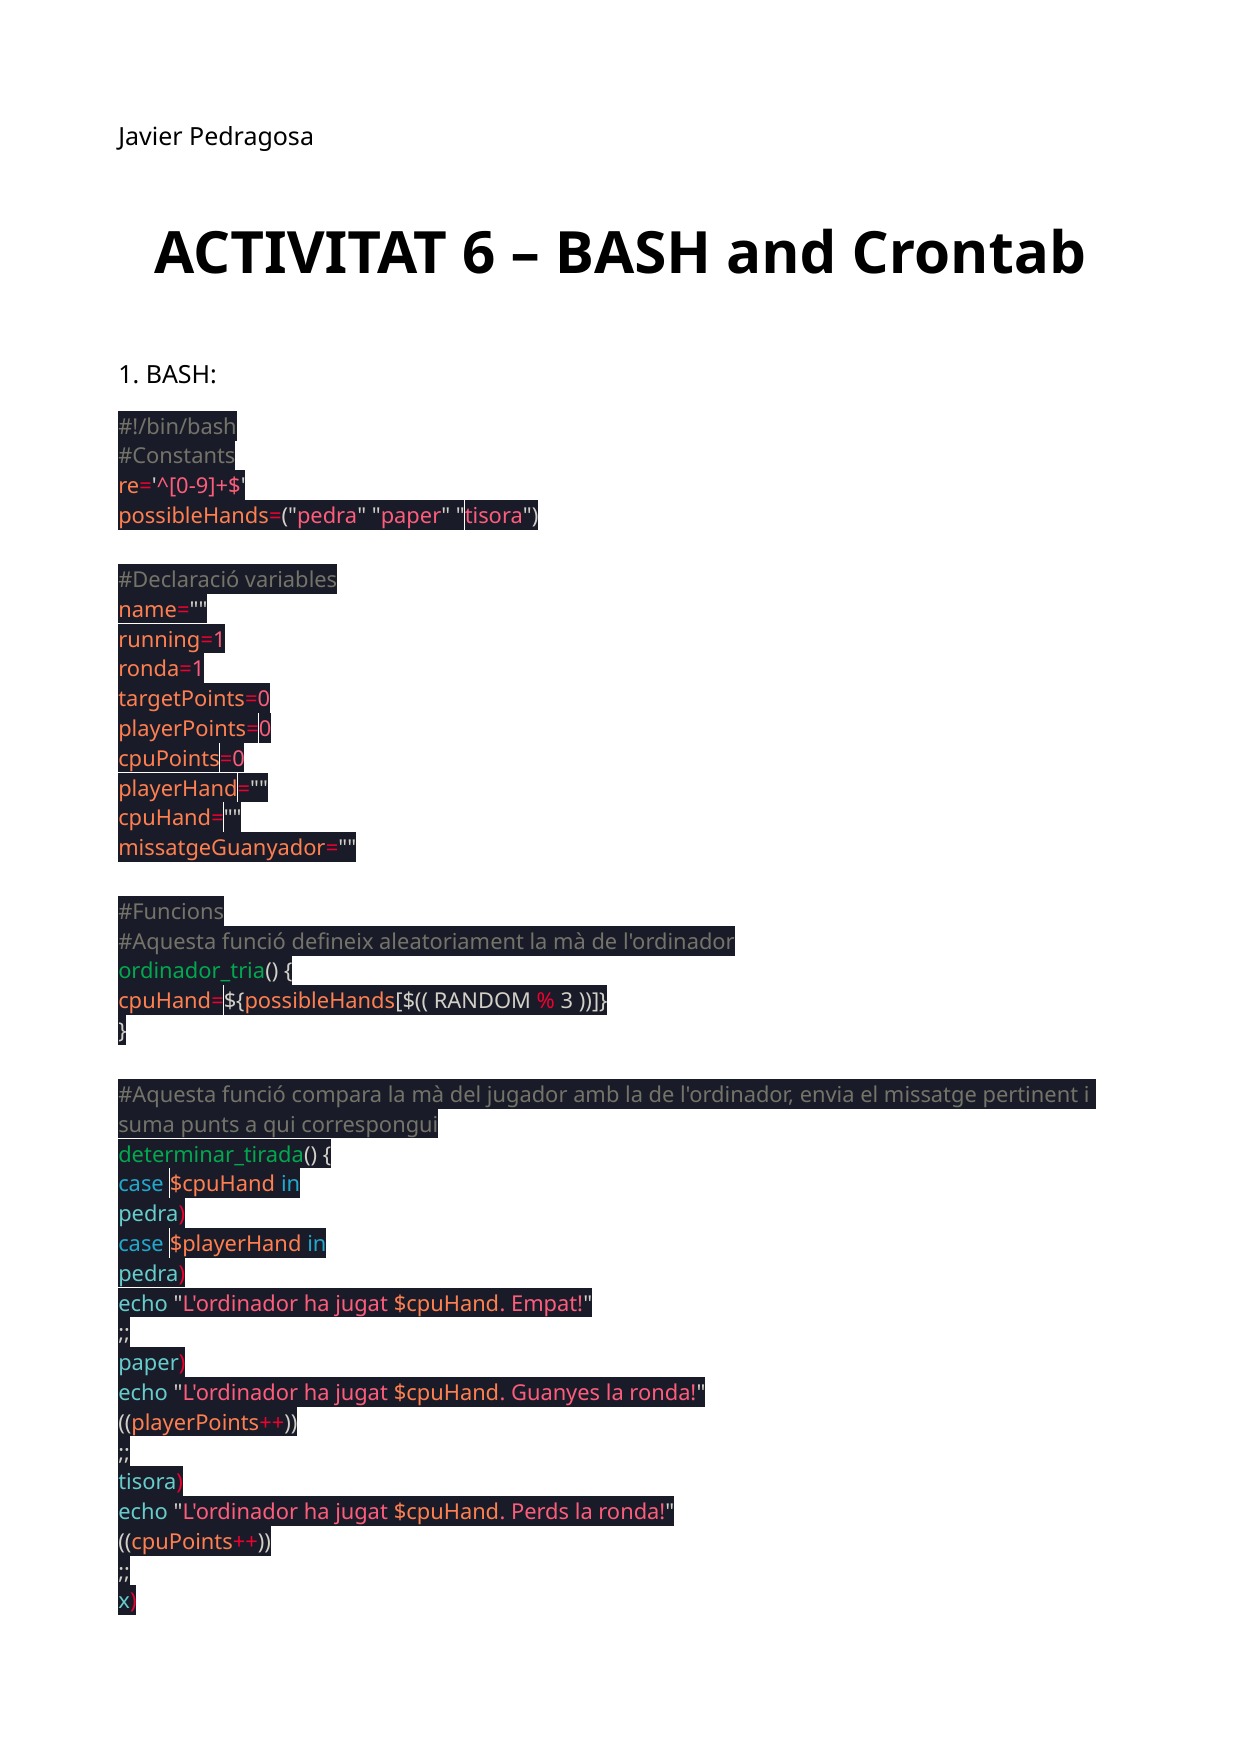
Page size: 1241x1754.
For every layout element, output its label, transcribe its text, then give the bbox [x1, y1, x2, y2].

text ordinador_tria() { [118, 956, 1122, 985]
text echo "L'ordinador ha jugat $cpuHand. Guanyes la ronda!" [118, 1377, 1122, 1407]
text case $cpuHand in [118, 1168, 1122, 1198]
text Javier Pedragosa [118, 118, 1122, 152]
text playerPoints=0 [118, 713, 1122, 743]
text tisora) [118, 1466, 1122, 1496]
text paper) [118, 1347, 1122, 1377]
text #Constants [118, 441, 1122, 470]
text echo "L'ordinador ha jugat $cpuHand. Perds la ronda!" [118, 1496, 1122, 1526]
text #Funcions [118, 896, 1122, 926]
text cpuHand=${possibleHands[$(( RANDOM % 3 ))]} [118, 985, 1122, 1015]
text name="" [118, 594, 1122, 623]
text possibleHands=("pedra" "paper" "tisora") [118, 500, 1122, 530]
text cpuPoints=0 [118, 743, 1122, 772]
text } [118, 1015, 1122, 1045]
text targetPoints=0 [118, 683, 1122, 713]
text pedra) [118, 1258, 1122, 1287]
text pedra) [118, 1198, 1122, 1228]
text ;; [118, 1317, 1122, 1347]
text x) [118, 1585, 1122, 1615]
text missatgeGuanyador="" [118, 832, 1122, 862]
text case $playerHand in [118, 1228, 1122, 1258]
text echo "L'ordinador ha jugat $cpuHand. Empat!" [118, 1287, 1122, 1317]
text ;; [118, 1556, 1122, 1585]
text ronda=1 [118, 653, 1122, 683]
title ACTIVITAT 6 – BASH and Crontab [118, 211, 1122, 291]
text running=1 [118, 623, 1122, 653]
text 1. BASH: [118, 357, 1122, 391]
text playerHand="" [118, 772, 1122, 802]
text ((cpuPoints++)) [118, 1526, 1122, 1556]
text #Declaració variables [118, 564, 1122, 594]
text determinar_tirada() { [118, 1138, 1122, 1168]
text cpuHand="" [118, 802, 1122, 832]
text ((playerPoints++)) [118, 1407, 1122, 1436]
text #Aquesta funció compara la mà del jugador amb la de l'ordinador, envia el missatge pertinent i suma punts a qui correspongui [118, 1079, 1122, 1138]
text ;; [118, 1436, 1122, 1466]
text re='^[0-9]+$' [118, 470, 1122, 500]
text #Aquesta funció defineix aleatoriament la mà de l'ordinador [118, 926, 1122, 956]
text #!/bin/bash [118, 411, 1122, 441]
